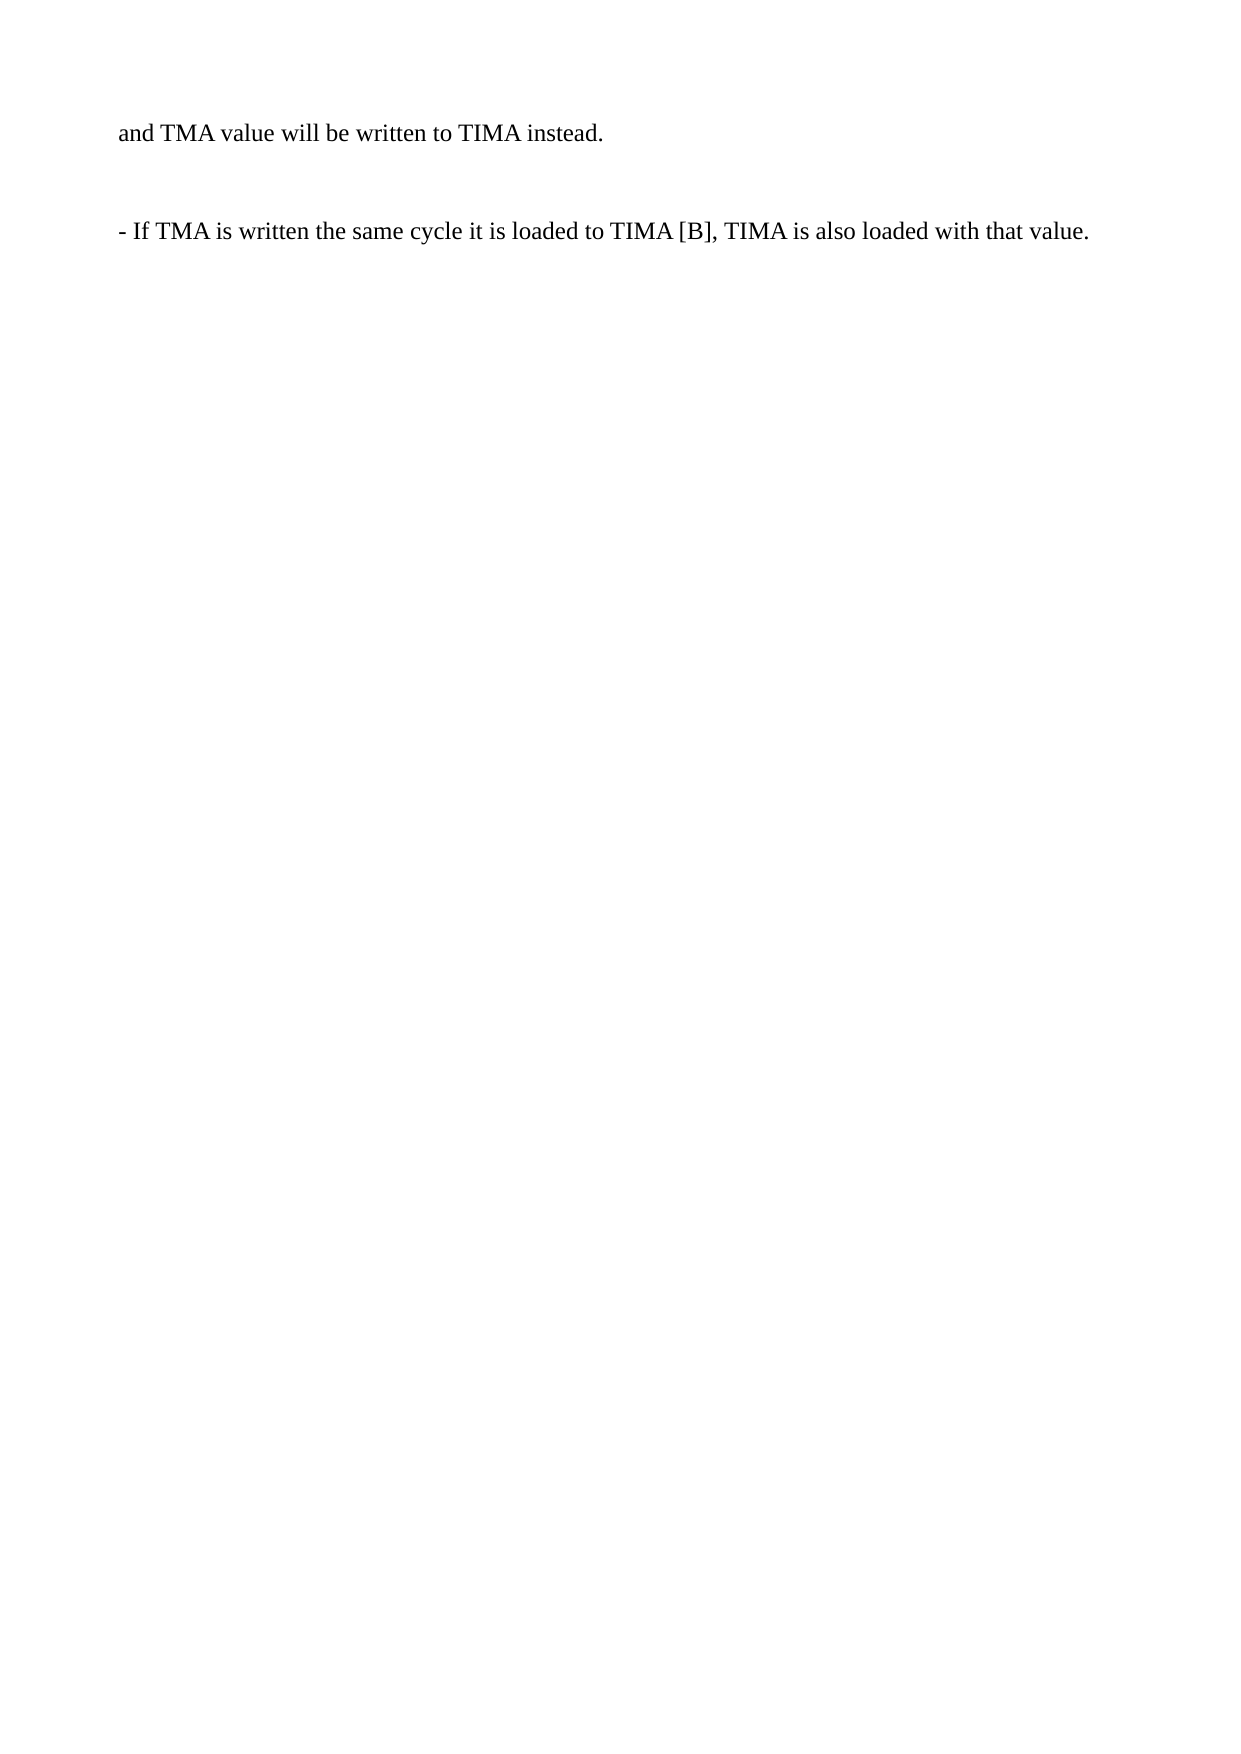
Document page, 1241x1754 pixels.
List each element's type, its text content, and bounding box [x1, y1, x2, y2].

text and TMA value will be written to TIMA instead. [118, 118, 1122, 147]
text - If TMA is written the same cycle it is loaded to TIMA [B], TIMA is also loaded with that value. [118, 216, 1122, 245]
